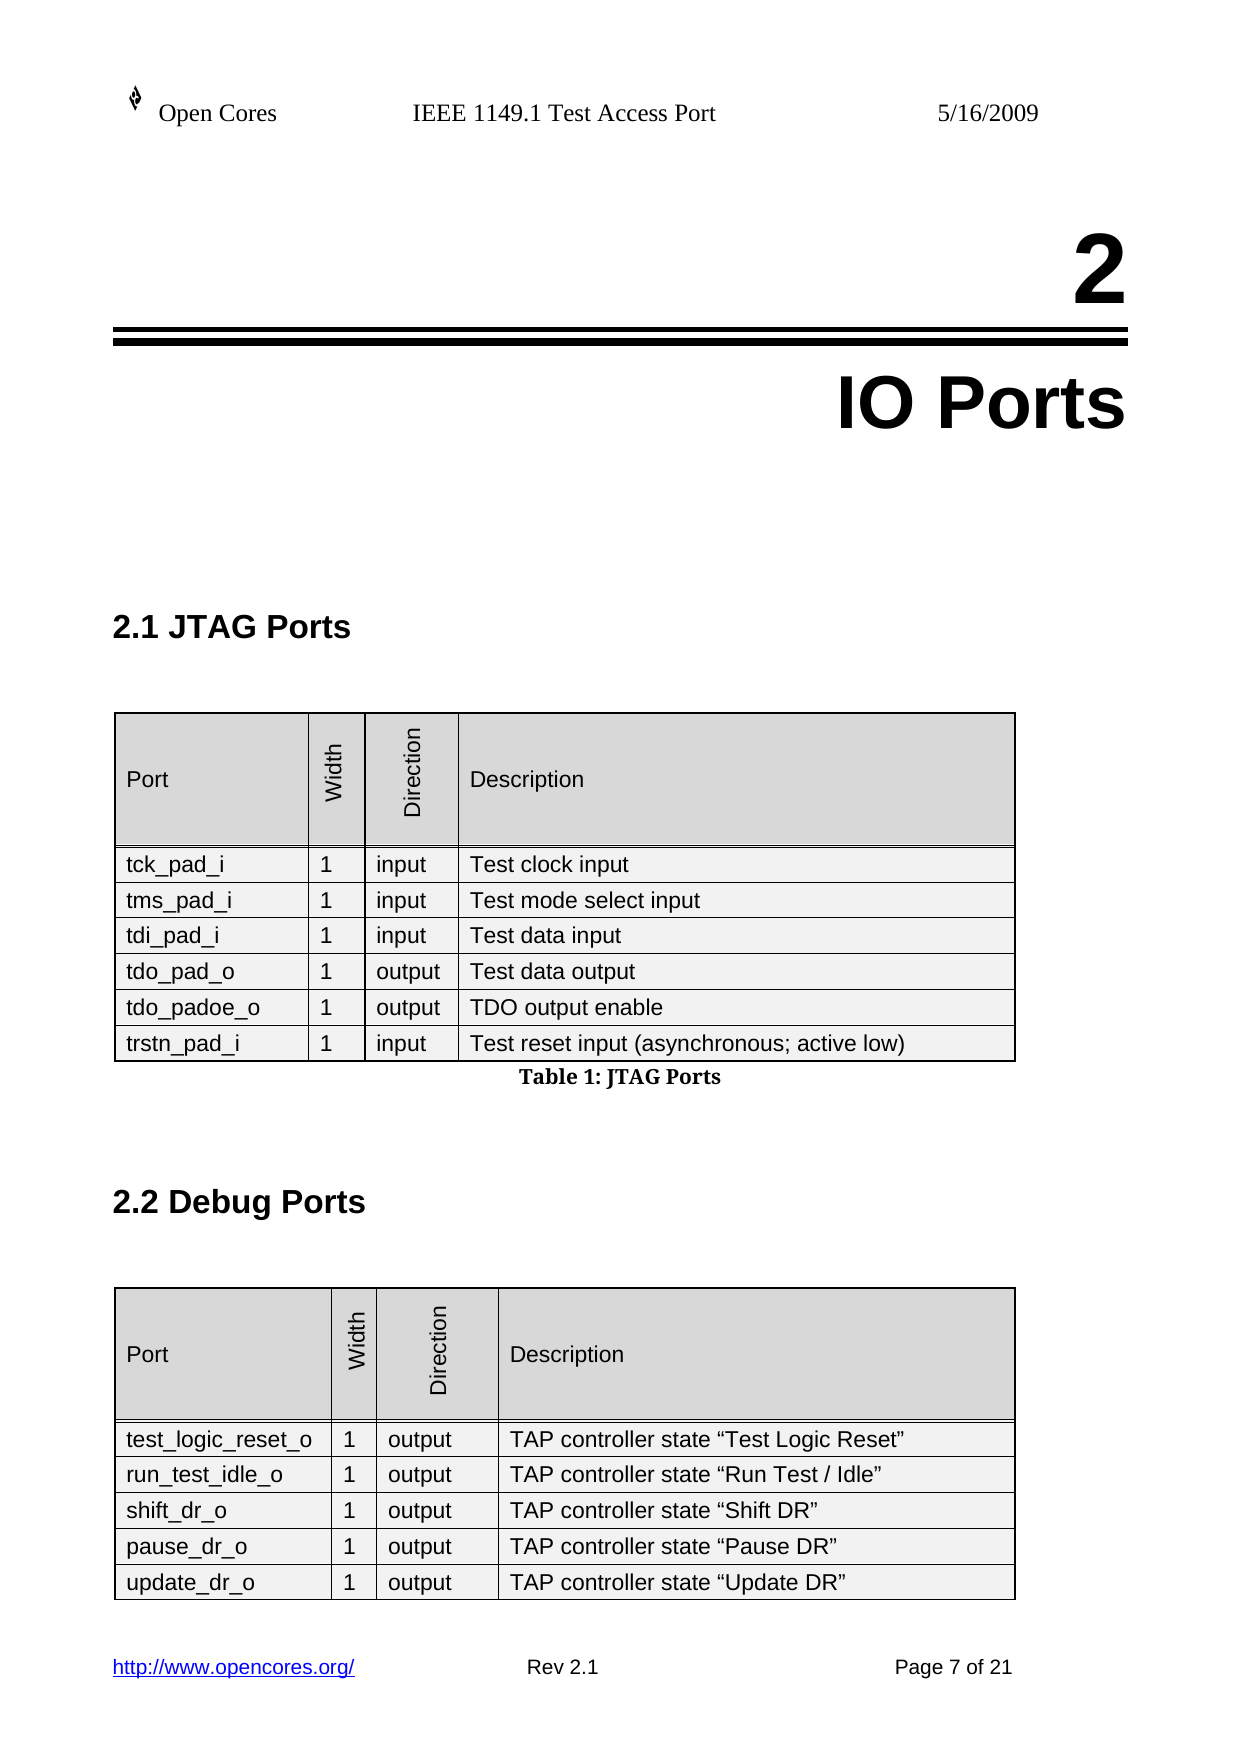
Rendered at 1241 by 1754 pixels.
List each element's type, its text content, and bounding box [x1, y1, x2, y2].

table_cell input [366, 1026, 458, 1060]
table_cell output [377, 1423, 498, 1456]
table_cell Test data input [459, 918, 1014, 953]
table_cell tdo_padoe_o [116, 990, 308, 1024]
table_cell output [377, 1529, 498, 1563]
table_cell 1 [332, 1457, 376, 1492]
table_header Width [309, 714, 364, 844]
table_cell Test clock input [459, 848, 1014, 882]
table_cell shift_dr_o [116, 1493, 331, 1528]
table_cell TAP controller state “Pause DR” [499, 1529, 1014, 1563]
table_header Description [459, 714, 1014, 844]
table_cell input [366, 848, 458, 882]
table_cell output [377, 1565, 498, 1599]
subtitle IO Ports [112, 358, 1128, 445]
table_cell TAP controller state “Run Test / Idle” [499, 1457, 1014, 1492]
table_header Port [116, 714, 308, 844]
table_cell Test data output [459, 954, 1014, 989]
table_header Direction [377, 1289, 498, 1419]
table_cell 1 [309, 990, 364, 1024]
table_cell tdo_pad_o [116, 954, 308, 989]
subtitle 2.2 Debug Ports [112, 1182, 1128, 1220]
table_cell 1 [332, 1423, 376, 1456]
table_cell output [377, 1493, 498, 1528]
table_cell tck_pad_i [116, 848, 308, 882]
table_cell run_test_idle_o [116, 1457, 331, 1492]
table_cell TAP controller state “Shift DR” [499, 1493, 1014, 1528]
table_cell TDO output enable [459, 990, 1014, 1024]
table_cell 1 [309, 954, 364, 989]
subtitle 2.1 JTAG Ports [112, 607, 1128, 646]
table_cell 1 [309, 918, 364, 953]
table_cell TAP controller state “Test Logic Reset” [499, 1423, 1014, 1456]
table_header Description [499, 1289, 1014, 1419]
table_cell TAP controller state “Update DR” [499, 1565, 1014, 1599]
table_cell 1 [309, 848, 364, 882]
table_cell tms_pad_i [116, 883, 308, 917]
table_cell 1 [332, 1493, 376, 1528]
table_cell output [377, 1457, 498, 1492]
table_cell output [366, 954, 458, 989]
table_cell update_dr_o [116, 1565, 331, 1599]
table_cell trstn_pad_i [116, 1026, 308, 1060]
table_header Width [332, 1289, 376, 1419]
table_cell 1 [332, 1565, 376, 1599]
table_header Direction [366, 714, 458, 844]
table_cell pause_dr_o [116, 1529, 331, 1563]
table_cell output [366, 990, 458, 1024]
table_cell 1 [309, 883, 364, 917]
table_cell input [366, 883, 458, 917]
table_cell 1 [309, 1026, 364, 1060]
table_cell test_logic_reset_o [116, 1423, 331, 1456]
table_header Port [116, 1289, 331, 1419]
text Table 1: JTAG Ports [112, 1062, 1128, 1091]
table_cell tdi_pad_i [116, 918, 308, 953]
table_cell Test reset input (asynchronous; active low) [459, 1026, 1014, 1060]
table_cell Test mode select input [459, 883, 1014, 917]
table_cell 1 [332, 1529, 376, 1563]
table_cell input [366, 918, 458, 953]
